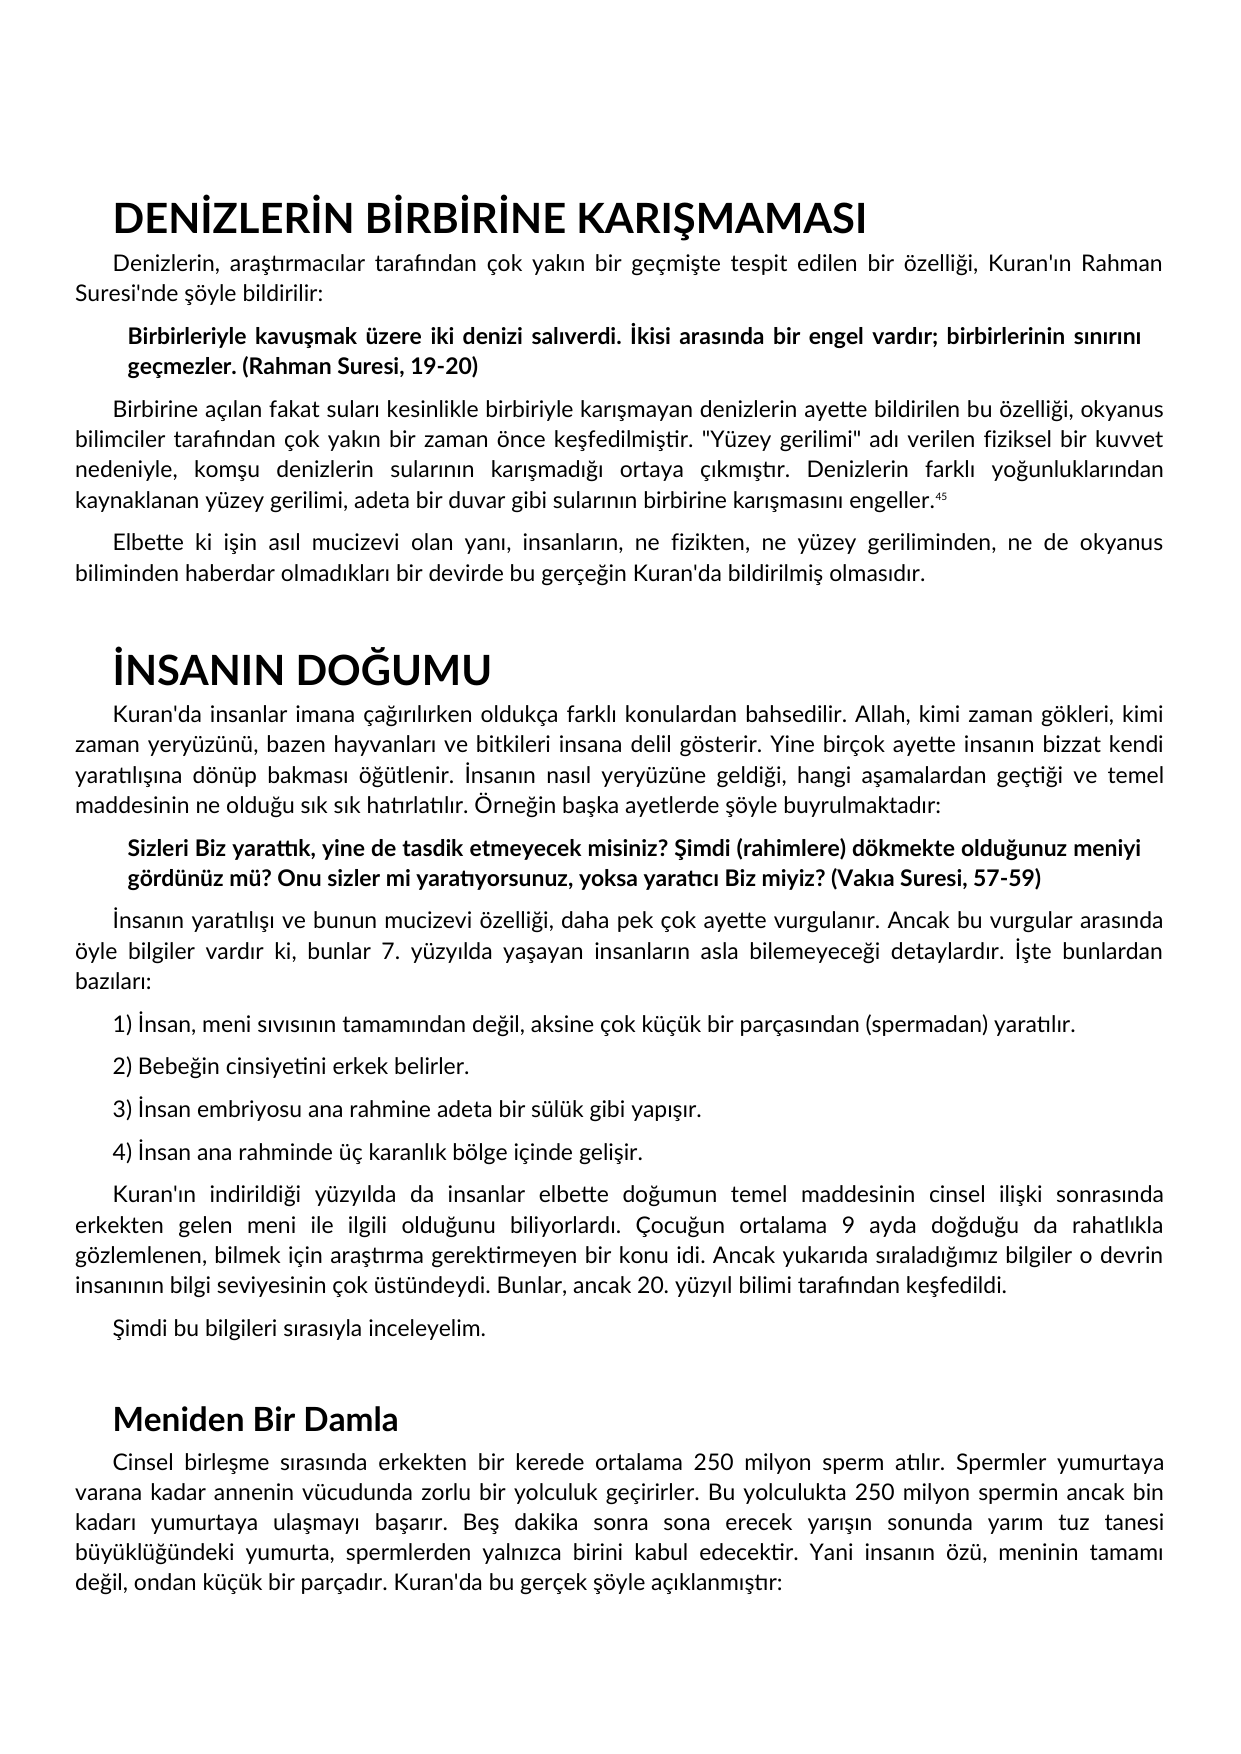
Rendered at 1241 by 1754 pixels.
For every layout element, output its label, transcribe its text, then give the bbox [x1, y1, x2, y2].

text Denizlerin, araştırmacılar tarafından çok yakın bir geçmişte tespit edilen bir özelliği, Kuran'ın Rahman Suresi'nde şöyle bildirilir: [75, 249, 1165, 307]
text Kuran'ın indirildiği yüzyılda da insanlar elbette doğumun temel maddesinin cinsel ilişki sonrasında erkekten gelen meni ile ilgili olduğunu biliyorlardı. Çocuğun ortalama 9 ayda doğduğu da rahatlıkla gözlemlenen, bilmek için araştırma gerektirmeyen bir konu idi. Ancak yukarıda sıraladığımız bilgiler o devrin insanının bilgi seviyesinin çok üstündeydi. Bunlar, ancak 20. yüzyıl bilimi tarafından keşfedildi. [75, 1180, 1165, 1298]
text Sizleri Biz yarattık, yine de tasdik etmeyecek misiniz? Şimdi (rahimlere) dökmekte olduğunuz meniyi gördünüz mü? Onu sizler mi yaratıyorsunuz, yoksa yaratıcı Biz miyiz? (Vakıa Suresi, 57-59) [127, 833, 1143, 891]
text 2) Bebeğin cinsiyetini erkek belirler. [75, 1052, 1165, 1079]
text Elbette ki işin asıl mucizevi olan yanı, insanların, ne fizikten, ne yüzey geriliminden, ne de okyanus biliminden haberdar olmadıkları bir devirde bu gerçeğin Kuran'da bildirilmiş olmasıdır. [75, 528, 1165, 586]
text Birbirine açılan fakat suları kesinlikle birbiriyle karışmayan denizlerin ayette bildirilen bu özelliği, okyanus bilimciler tarafından çok yakın bir zaman önce keşfedilmiştir. "Yüzey gerilimi" adı verilen fiziksel bir kuvvet nedeniyle, komşu denizlerin sularının karışmadığı ortaya çıkmıştır. Denizlerin farklı yoğunluklarından kaynaklanan yüzey gerilimi, adeta bir duvar gibi sularının birbirine karışmasını engeller.45 [75, 395, 1165, 513]
text Şimdi bu bilgileri sırasıyla inceleyelim. [75, 1313, 1165, 1341]
text İnsanın yaratılışı ve bunun mucizevi özelliği, daha pek çok ayette vurgulanır. Ancak bu vurgular arasında öyle bilgiler vardır ki, bunlar 7. yüzyılda yaşayan insanların asla bilemeyeceği detaylardır. İşte bunlardan bazıları: [75, 906, 1165, 994]
text Birbirleriyle kavuşmak üzere iki denizi salıverdi. İkisi arasında bir engel vardır; birbirlerinin sınırını geçmezler. (Rahman Suresi, 19-20) [127, 322, 1143, 379]
subtitle Meniden Bir Damla [112, 1399, 1165, 1439]
text Kuran'da insanlar imana çağırılırken oldukça farklı konulardan bahsedilir. Allah, kimi zaman gökleri, kimi zaman yeryüzünü, bazen hayvanları ve bitkileri insana delil gösterir. Yine birçok ayette insanın bizzat kendi yaratılışına dönüp bakması öğütlenir. İnsanın nasıl yeryüzüne geldiği, hangi aşamalardan geçtiği ve temel maddesinin ne olduğu sık sık hatırlatılır. Örneğin başka ayetlerde şöyle buyrulmaktadır: [75, 700, 1165, 818]
subtitle İNSANIN DOĞUMU [112, 644, 1165, 694]
text 4) İnsan ana rahminde üç karanlık bölge içinde gelişir. [75, 1137, 1165, 1165]
text 3) İnsan embriyosu ana rahmine adeta bir sülük gibi yapışır. [75, 1095, 1165, 1122]
subtitle DENİZLERİN BİRBİRİNE KARIŞMAMASI [112, 193, 1165, 243]
text Cinsel birleşme sırasında erkekten bir kerede ortalama 250 milyon sperm atılır. Spermler yumurtaya varana kadar annenin vücudunda zorlu bir yolculuk geçirirler. Bu yolculukta 250 milyon spermin ancak bin kadarı yumurtaya ulaşmayı başarır. Beş dakika sonra sona erecek yarışın sonunda yarım tuz tanesi büyüklüğündeki yumurta, spermlerden yalnızca birini kabul edecektir. Yani insanın özü, meninin tamamı değil, ondan küçük bir parçadır. Kuran'da bu gerçek şöyle açıklanmıştır: [75, 1447, 1165, 1596]
text 1) İnsan, meni sıvısının tamamından değil, aksine çok küçük bir parçasından (spermadan) yaratılır. [75, 1009, 1165, 1037]
